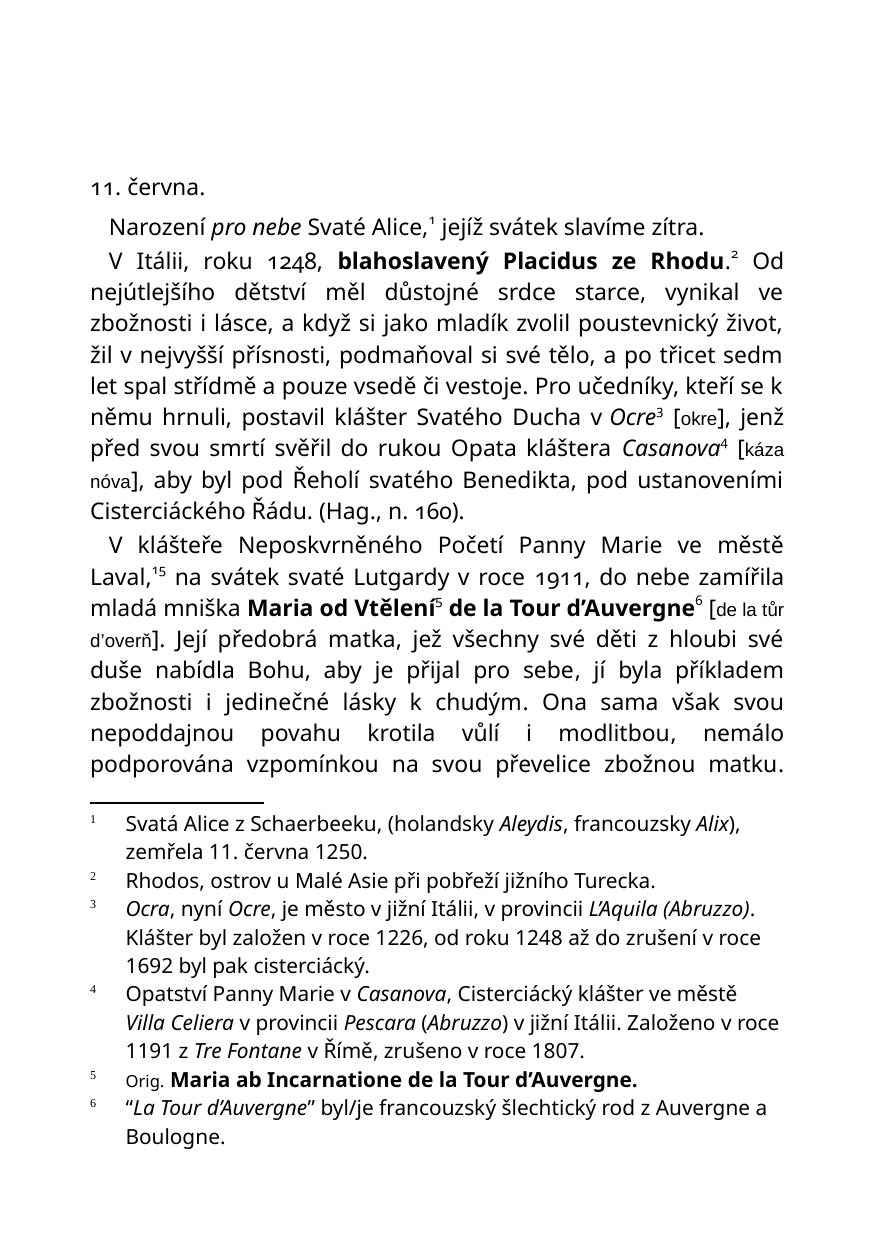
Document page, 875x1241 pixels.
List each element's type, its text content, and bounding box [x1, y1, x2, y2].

text Narození pro nebe Svaté Alice, jejíž svátek slavíme zítra. [90, 211, 784, 242]
text Ocra, nyní Ocre, je město v jižní Itálii, v provincii L’Aquila (Abruzzo). Klášter byl založen v roce 1226, od roku 1248 až do zrušení v roce 1692 byl pak cisterciácký. [90, 894, 784, 979]
text V Itálii, roku 1248, blahoslavený Placidus ze Rhodu. Od nejútlejšího dětství měl důstojné srdce starce, vynikal ve zbožnosti i lásce, a když si jako mladík zvolil poustevnický život, žil v nejvyšší přísnosti, podmaňoval si své tělo, a po třicet sedm let spal střídmě a pouze vsedě či vestoje. Pro učedníky, kteří se k němu hrnuli, postavil klášter Svatého Ducha v Ocre [okre], jenž před svou smrtí svěřil do rukou Opata kláštera Casanova [káza nóva], aby byl pod Řeholí svatého Benedikta, pod ustanoveními Cisterciáckého Řádu. (Hag., n. 160). [90, 245, 784, 526]
text V klášteře Neposkvrněného Početí Panny Marie ve městě Laval,15 na svátek svaté Lutgardy v roce 1911, do nebe zamířila mladá mniška Maria od Vtělení de la Tour d’Auvergne [de la tůr d’overň]. Její předobrá matka, jež všechny své děti z hloubi své duše nabídla Bohu, aby je přijal pro sebe, jí byla příkladem zbožnosti i jedinečné lásky k chudým. Ona sama však svou nepoddajnou povahu krotila vůlí i modlitbou, nemálo podporována vzpomínkou na svou převelice zbožnou matku. [90, 529, 784, 779]
text “La Tour d’Auvergne” byl/je francouzský šlechtický rod z Auvergne a Boulogne. [90, 1093, 784, 1150]
text Opatství Panny Marie v Casanova, Cisterciácký klášter ve městě Villa Celiera v provincii Pescara (Abruzzo) v jižní Itálii. Založeno v roce 1191 z Tre Fontane v Římě, zrušeno v roce 1807. [90, 979, 784, 1065]
text Rhodos, ostrov u Malé Asie při pobřeží jižního Turecka. [90, 866, 784, 894]
text 11. června. [90, 170, 784, 202]
text Svatá Alice z Schaerbeeku, (holandsky Aleydis, francouzsky Alix), zemřela 11. června 1250. [90, 809, 784, 866]
text Orig. Maria ab Incarnatione de la Tour d’Auvergne. [90, 1065, 784, 1093]
